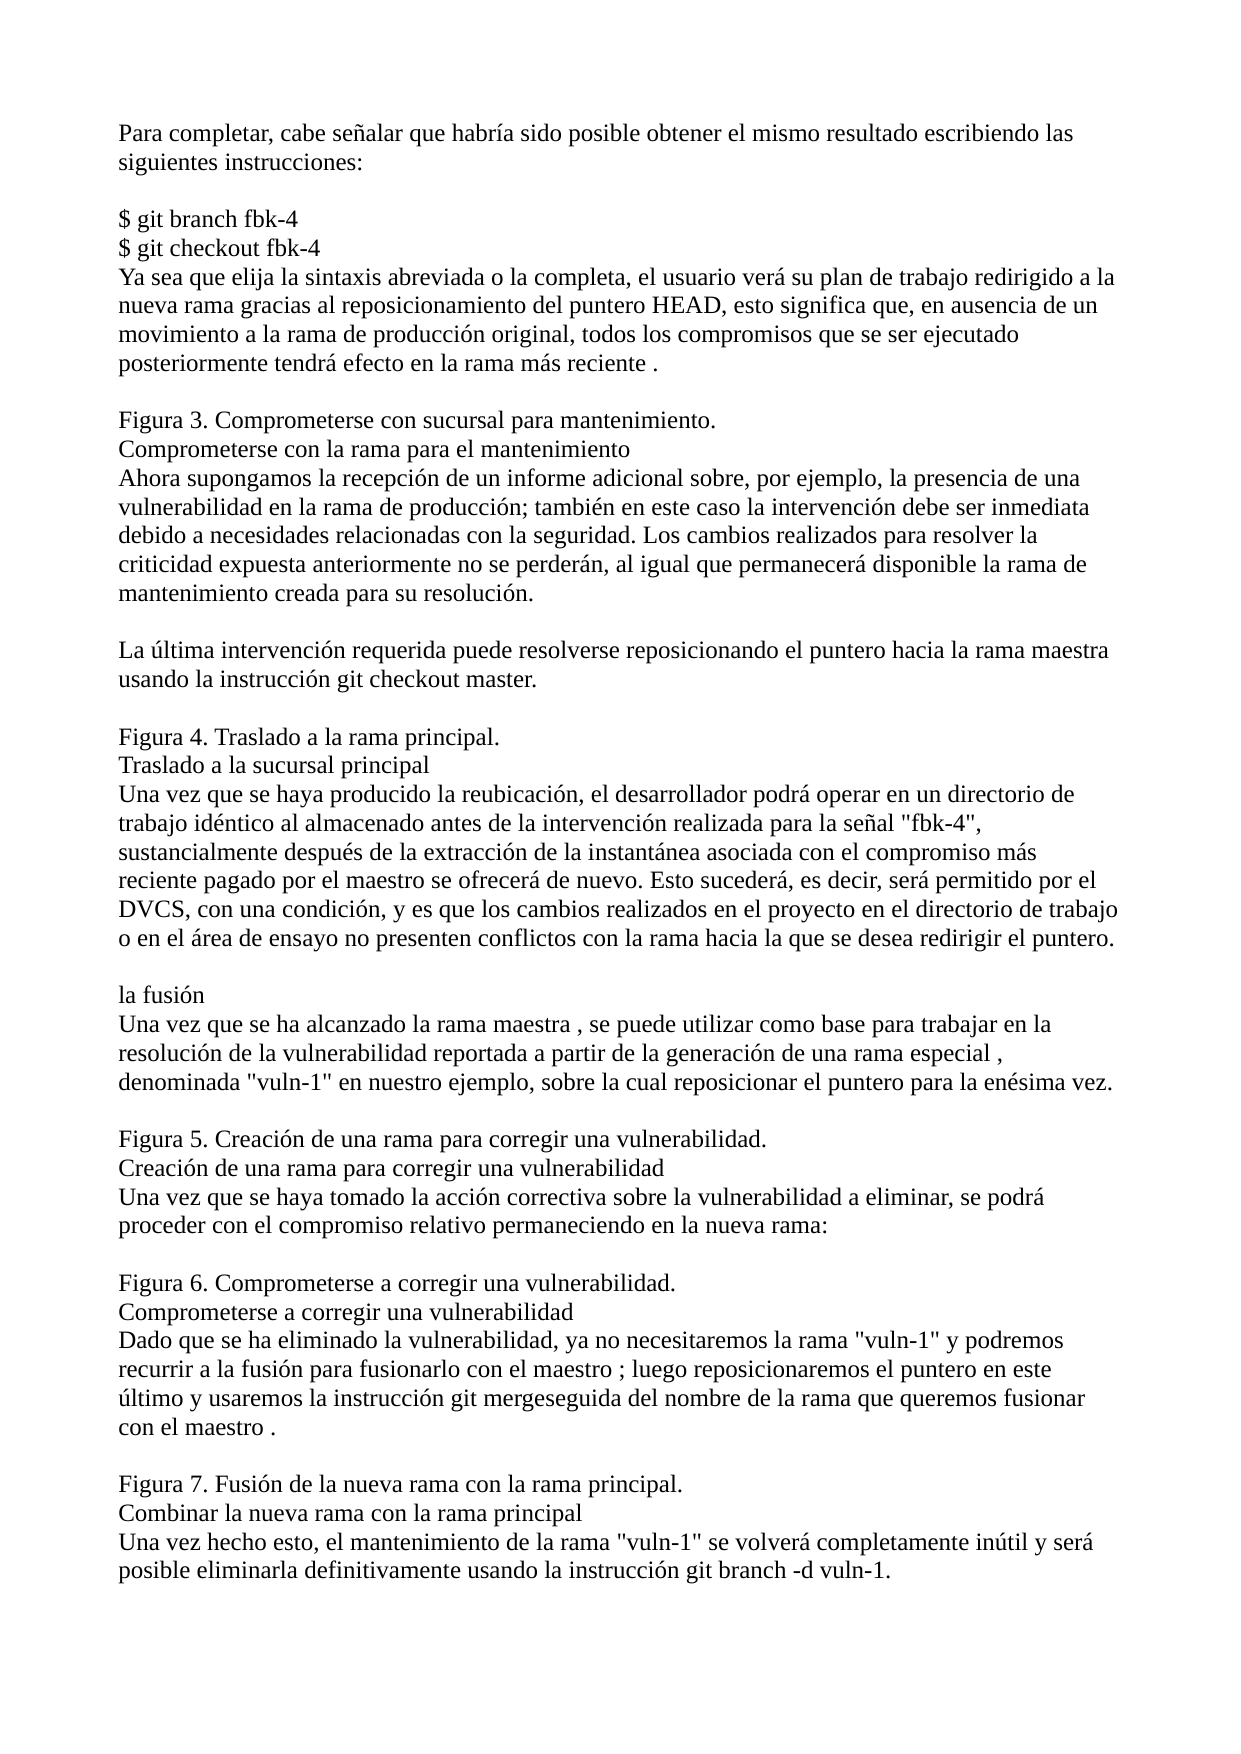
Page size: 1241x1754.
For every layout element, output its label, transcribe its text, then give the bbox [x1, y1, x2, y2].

text la fusión [118, 981, 1122, 1009]
text Figura 3. Comprometerse con sucursal para mantenimiento. [118, 406, 1122, 434]
text Una vez que se ha alcanzado la rama maestra , se puede utilizar como base para trabajar en la resolución de la vulnerabilidad reportada a partir de la generación de una rama especial , denominada "vuln-1" en nuestro ejemplo, sobre la cual reposicionar el puntero para la enésima vez. [118, 1009, 1122, 1096]
text Comprometerse a corregir una vulnerabilidad [118, 1297, 1122, 1326]
text Una vez hecho esto, el mantenimiento de la rama "vuln-1" se volverá completamente inútil y será posible eliminarla definitivamente usando la instrucción git branch -d vuln-1. [118, 1527, 1122, 1584]
text Ahora supongamos la recepción de un informe adicional sobre, por ejemplo, la presencia de una vulnerabilidad en la rama de producción; también en este caso la intervención debe ser inmediata debido a necesidades relacionadas con la seguridad. Los cambios realizados para resolver la criticidad expuesta anteriormente no se perderán, al igual que permanecerá disponible la rama de mantenimiento creada para su resolución. [118, 463, 1122, 607]
text Figura 4. Traslado a la rama principal. [118, 722, 1122, 751]
text Figura 5. Creación de una rama para corregir una vulnerabilidad. [118, 1124, 1122, 1153]
text Combinar la nueva rama con la rama principal [118, 1498, 1122, 1527]
text $ git checkout fbk-4 [118, 233, 1122, 262]
text Una vez que se haya tomado la acción correctiva sobre la vulnerabilidad a eliminar, se podrá proceder con el compromiso relativo permaneciendo en la nueva rama: [118, 1182, 1122, 1239]
text Para completar, cabe señalar que habría sido posible obtener el mismo resultado escribiendo las siguientes instrucciones: [118, 118, 1122, 176]
text Figura 6. Comprometerse a corregir una vulnerabilidad. [118, 1268, 1122, 1297]
text $ git branch fbk-4 [118, 204, 1122, 233]
text Traslado a la sucursal principal [118, 751, 1122, 779]
text La última intervención requerida puede resolverse reposicionando el puntero hacia la rama maestra usando la instrucción git checkout master. [118, 636, 1122, 693]
text Dado que se ha eliminado la vulnerabilidad, ya no necesitaremos la rama "vuln-1" y podremos recurrir a la fusión para fusionarlo con el maestro ; luego reposicionaremos el puntero en este último y usaremos la instrucción git mergeseguida del nombre de la rama que queremos fusionar con el maestro . [118, 1326, 1122, 1441]
text Figura 7. Fusión de la nueva rama con la rama principal. [118, 1469, 1122, 1498]
text Ya sea que elija la sintaxis abreviada o la completa, el usuario verá su plan de trabajo redirigido a la nueva rama gracias al reposicionamiento del puntero HEAD, esto significa que, en ausencia de un movimiento a la rama de producción original, todos los compromisos que se ser ejecutado posteriormente tendrá efecto en la rama más reciente . [118, 262, 1122, 377]
text Una vez que se haya producido la reubicación, el desarrollador podrá operar en un directorio de trabajo idéntico al almacenado antes de la intervención realizada para la señal "fbk-4", sustancialmente después de la extracción de la instantánea asociada con el compromiso más reciente pagado por el maestro se ofrecerá de nuevo. Esto sucederá, es decir, será permitido por el DVCS, con una condición, y es que los cambios realizados en el proyecto en el directorio de trabajo o en el área de ensayo no presenten conflictos con la rama hacia la que se desea redirigir el puntero. [118, 779, 1122, 952]
text Creación de una rama para corregir una vulnerabilidad [118, 1153, 1122, 1182]
text Comprometerse con la rama para el mantenimiento [118, 434, 1122, 463]
